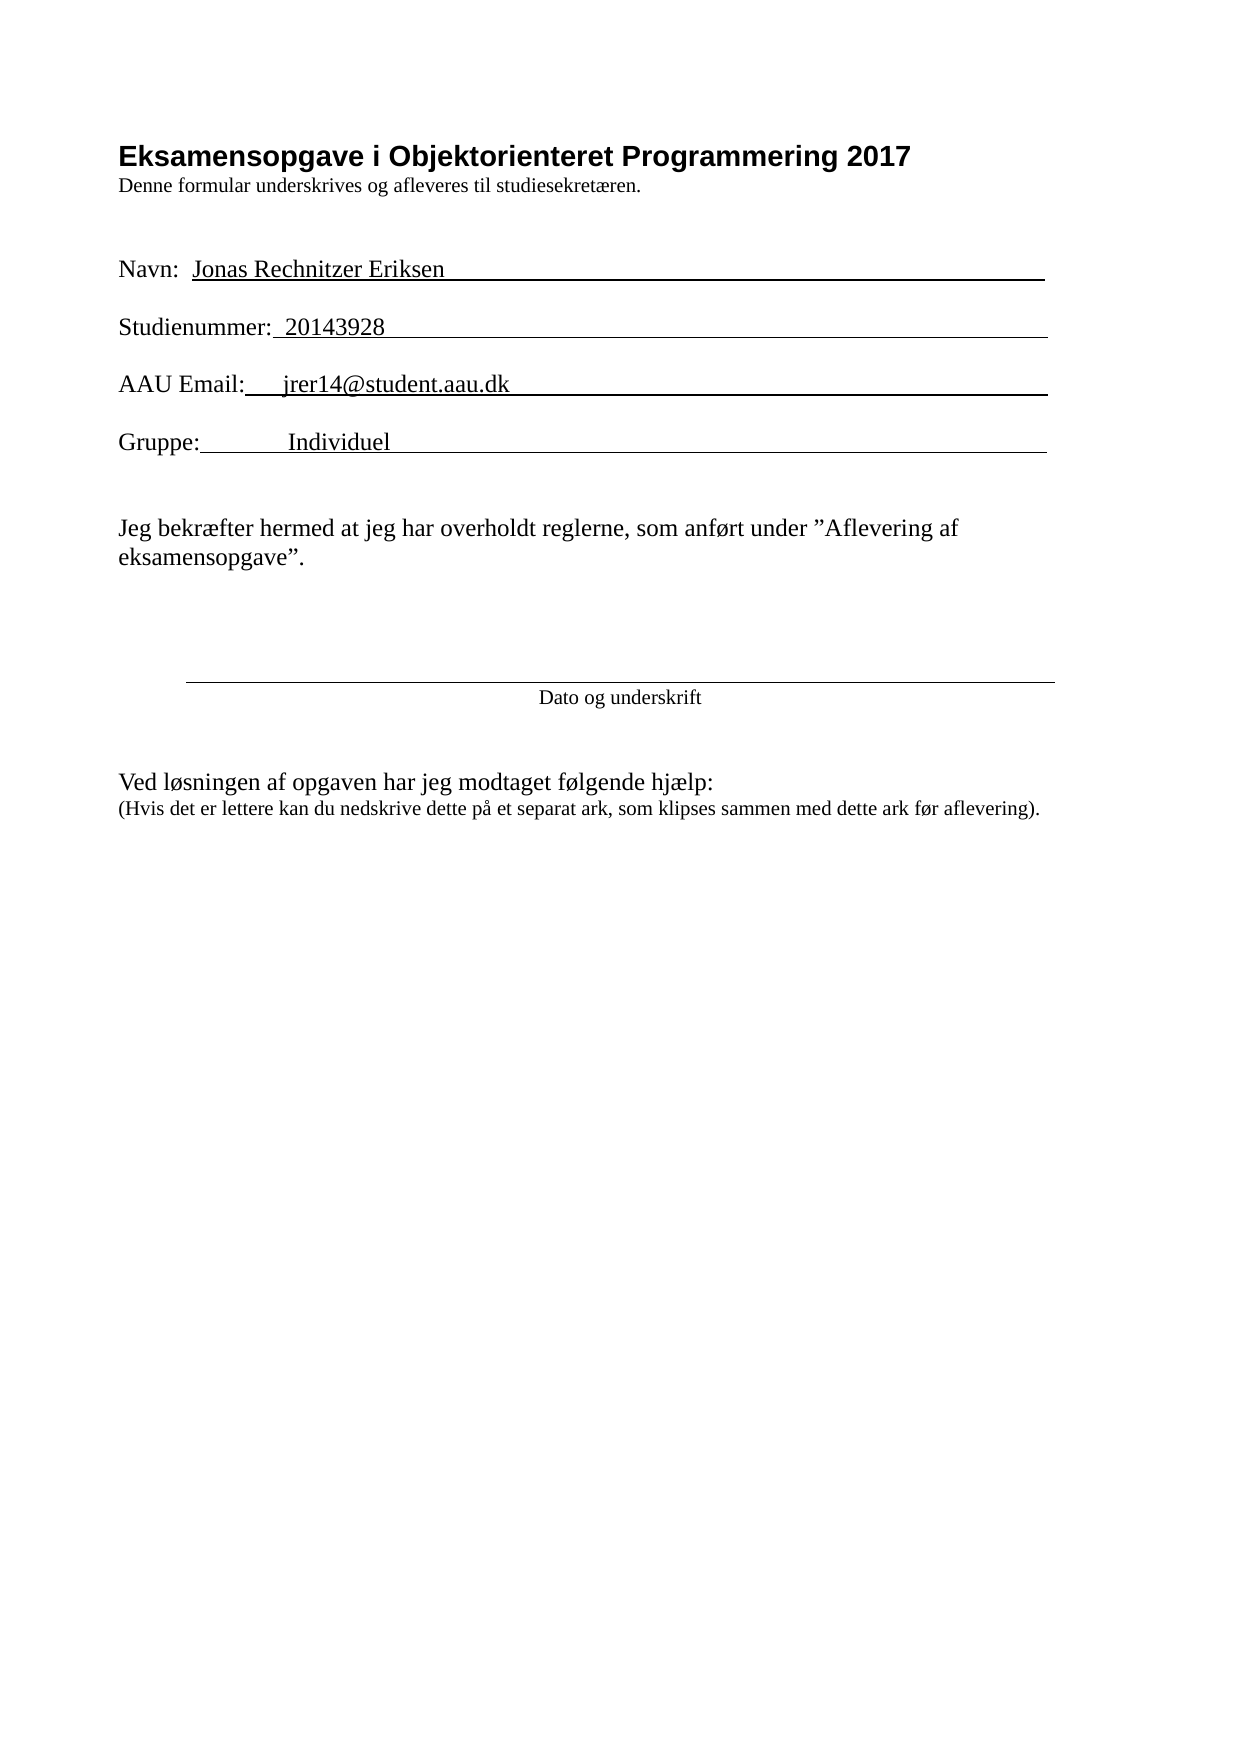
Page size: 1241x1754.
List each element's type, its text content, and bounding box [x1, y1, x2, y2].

text Gruppe: Individuel [118, 427, 1122, 455]
text Dato og underskrift [118, 685, 1122, 709]
text Studienummer: 20143928 [118, 312, 1122, 340]
text Denne formular underskrives og afleveres til studiesekretæren. [118, 172, 1122, 197]
subtitle Eksamensopgave i Objektorienteret Programmering 2017 [118, 139, 1122, 172]
text Jeg bekræfter hermed at jeg har overholdt reglerne, som anført under ”Aflevering af eksamensopgave”. [118, 513, 1122, 570]
text AAU Email: jrer14@student.aau.dk [118, 369, 1122, 398]
text (Hvis det er lettere kan du nedskrive dette på et separat ark, som klipses sammen med dette ark før aflevering). [118, 796, 1122, 820]
text Navn: Jonas Rechnitzer Eriksen [118, 254, 1122, 283]
text Ved løsningen af opgaven har jeg modtaget følgende hjælp: [118, 767, 1122, 796]
